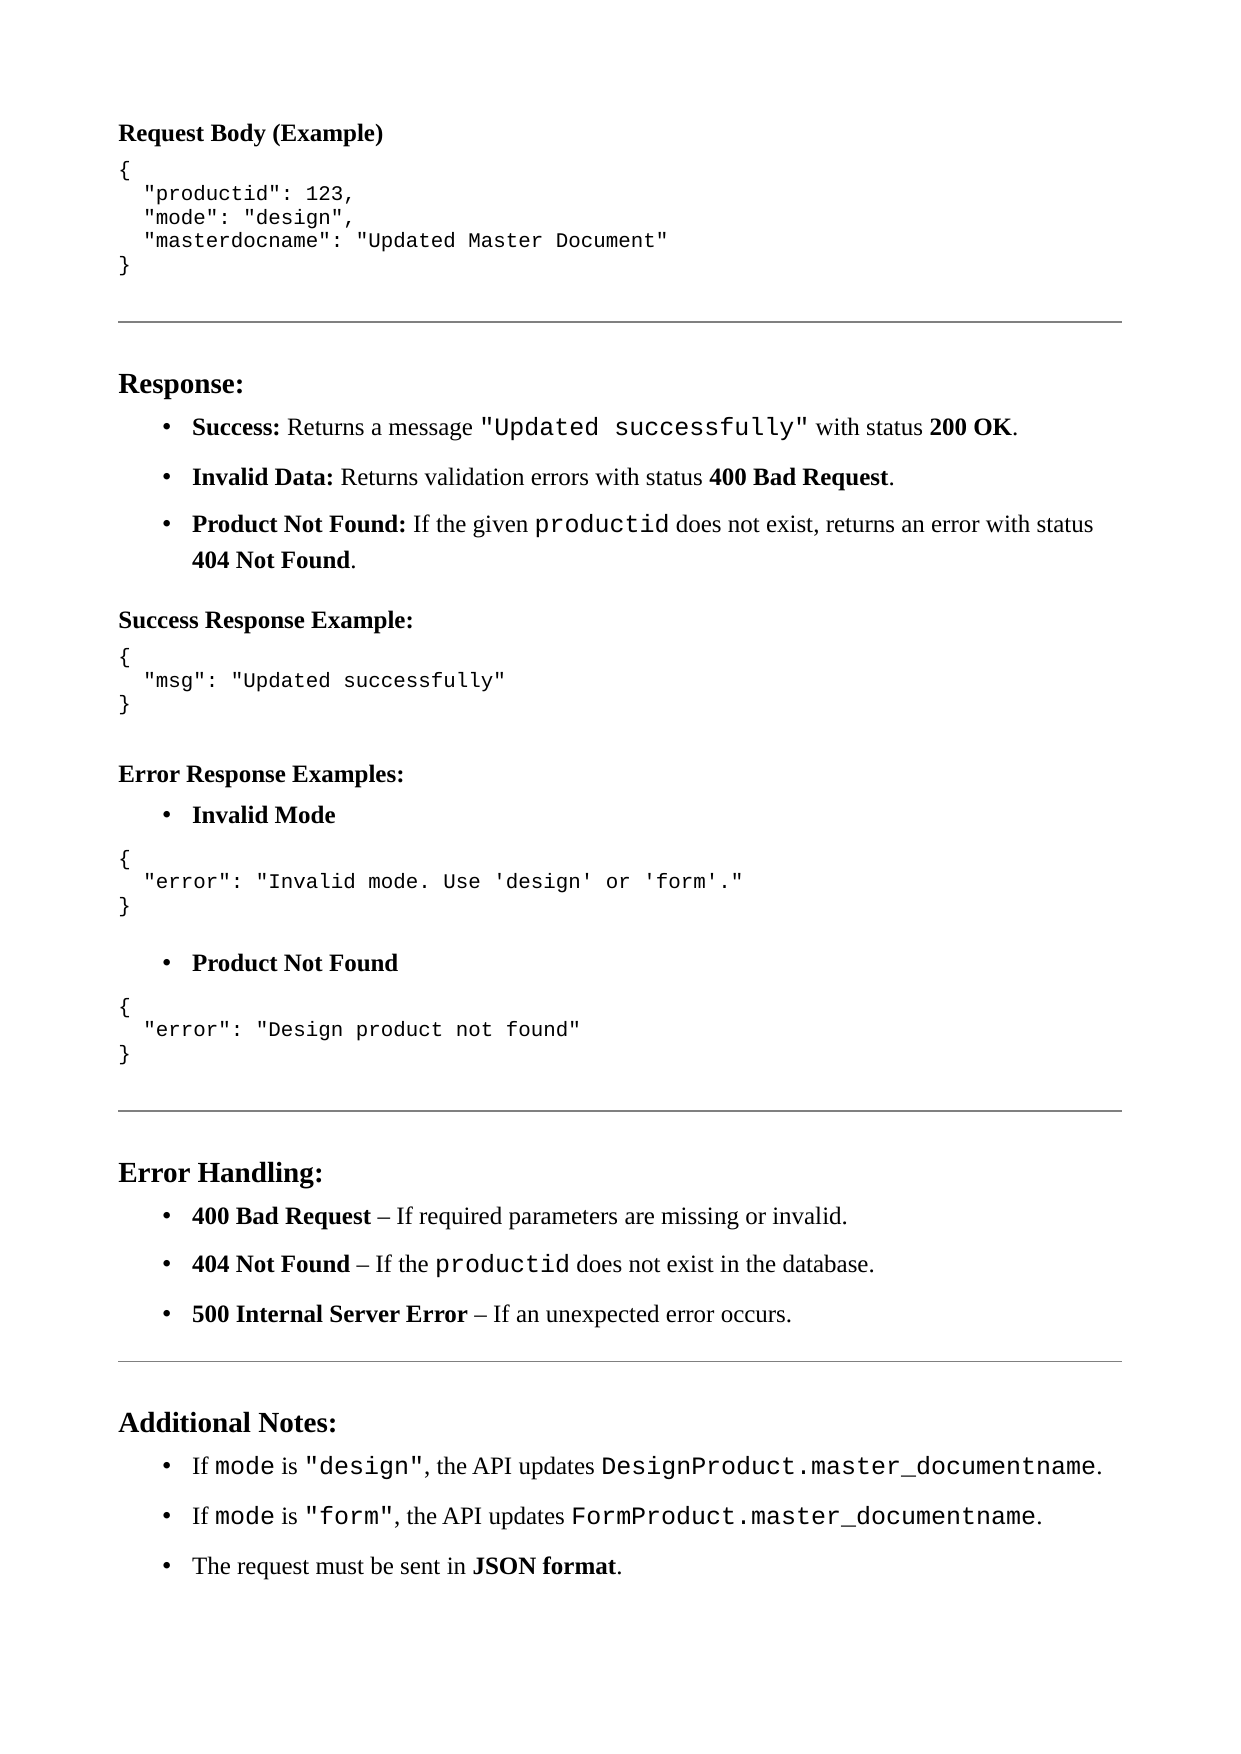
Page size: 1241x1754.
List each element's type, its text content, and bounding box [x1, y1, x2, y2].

list The request must be sent in JSON format. [162, 1551, 1122, 1580]
list If mode is "design", the API updates DesignProduct.master_documentname. [162, 1451, 1122, 1482]
text } [118, 895, 1122, 919]
subtitle Error Handling: [118, 1155, 1122, 1189]
text "mode": "design", [118, 207, 1122, 230]
list Invalid Mode [162, 800, 1122, 829]
text { [118, 646, 1122, 670]
list 404 Not Found – If the productid does not exist in the database. [162, 1249, 1122, 1279]
text "error": "Design product not found" [118, 1019, 1122, 1043]
list Product Not Found: If the given productid does not exist, returns an error with status 404 Not Found. [162, 509, 1122, 573]
subtitle Additional Notes: [118, 1405, 1122, 1439]
subtitle Error Response Examples: [118, 759, 1122, 788]
text "error": "Invalid mode. Use 'design' or 'form'." [118, 871, 1122, 895]
subtitle Response: [118, 366, 1122, 399]
list Success: Returns a message "Updated successfully" with status 200 OK. [162, 412, 1122, 443]
text { [118, 159, 1122, 183]
list 500 Internal Server Error – If an unexpected error occurs. [162, 1299, 1122, 1327]
text "productid": 123, [118, 183, 1122, 207]
text } [118, 254, 1122, 278]
list 400 Bad Request – If required parameters are missing or invalid. [162, 1201, 1122, 1230]
text { [118, 848, 1122, 871]
text } [118, 1043, 1122, 1067]
subtitle Request Body (Example) [118, 118, 1122, 147]
subtitle Success Response Example: [118, 605, 1122, 633]
text "masterdocname": "Updated Master Document" [118, 230, 1122, 254]
text "msg": "Updated successfully" [118, 670, 1122, 693]
list Invalid Data: Returns validation errors with status 400 Bad Request. [162, 462, 1122, 491]
text } [118, 693, 1122, 717]
list If mode is "form", the API updates FormProduct.master_documentname. [162, 1501, 1122, 1532]
text { [118, 996, 1122, 1019]
list Product Not Found [162, 948, 1122, 977]
